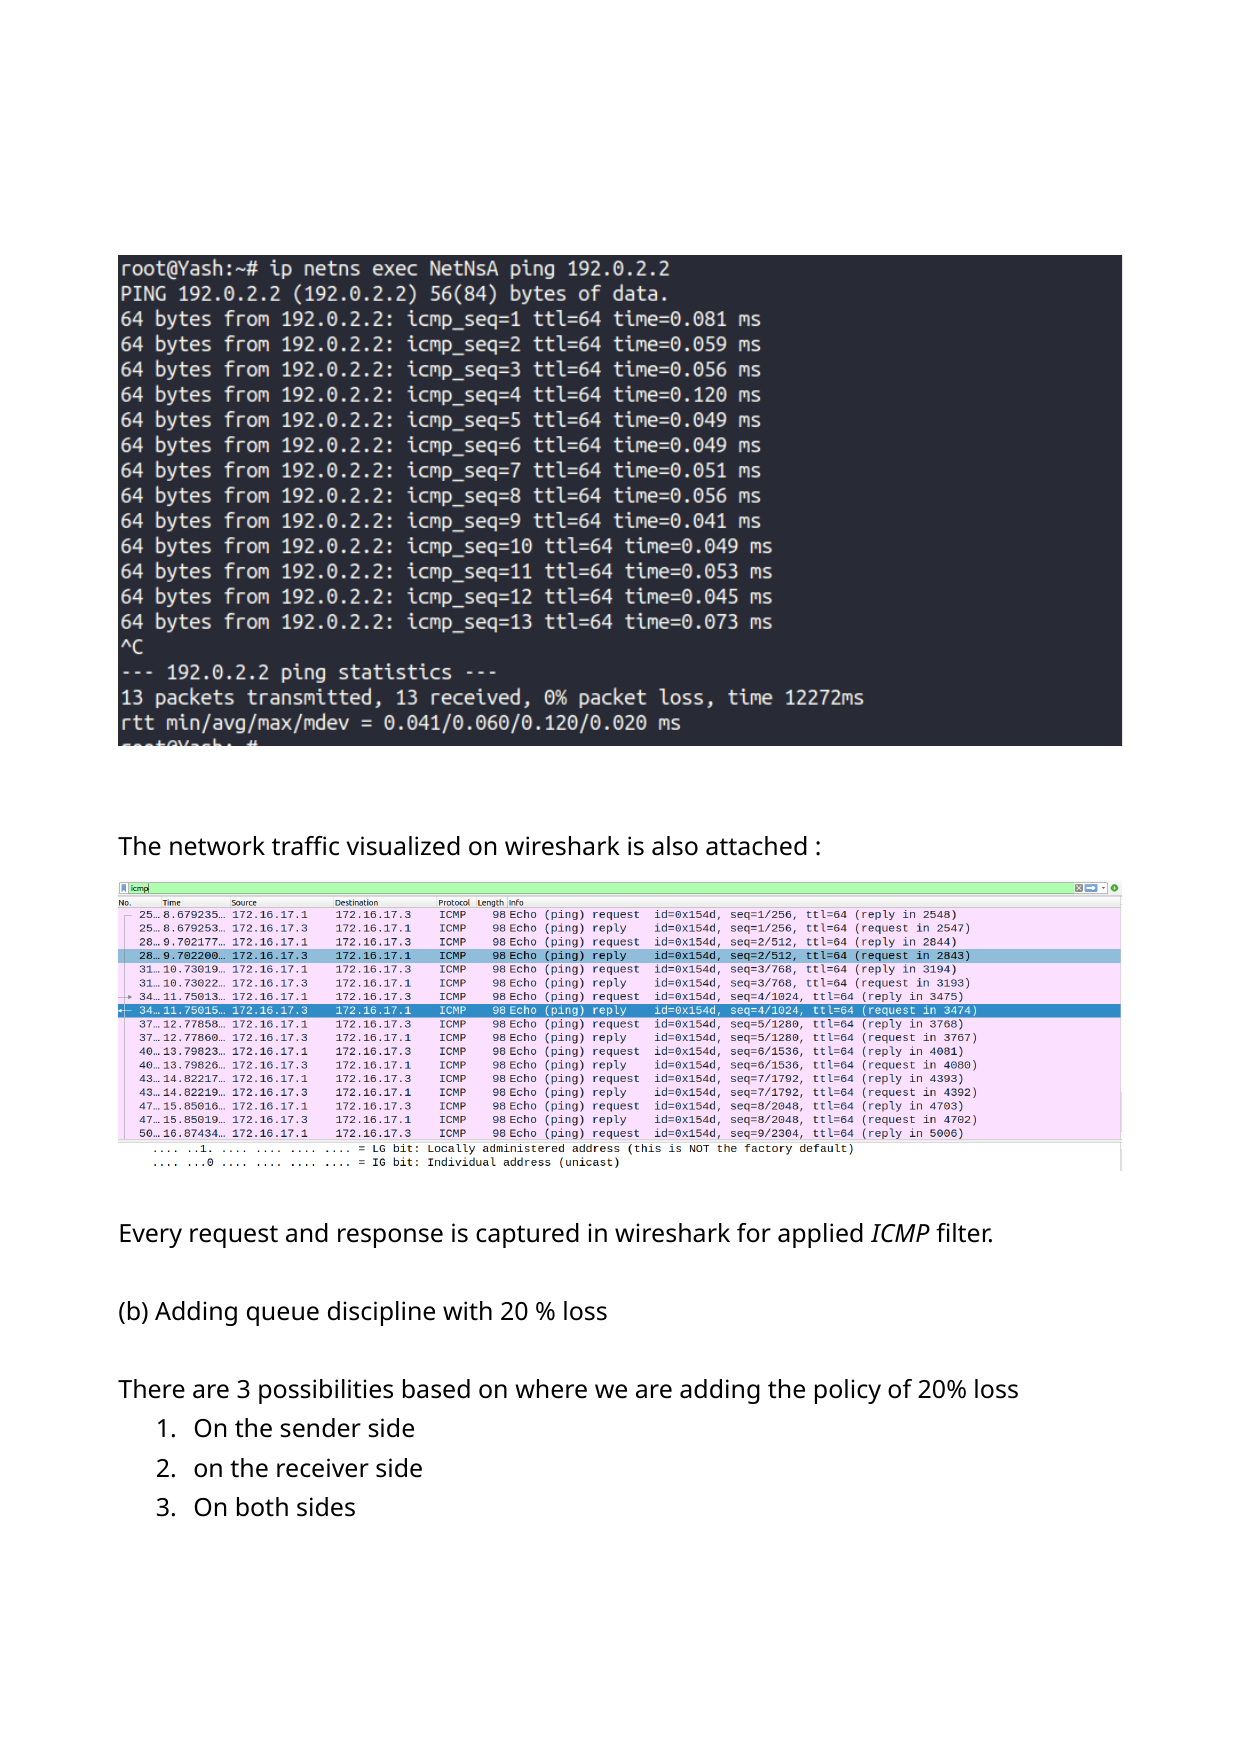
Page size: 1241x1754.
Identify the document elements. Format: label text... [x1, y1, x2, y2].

list on the receiver side [156, 1450, 1122, 1484]
picture [118, 255, 1123, 746]
text (b) Adding queue discipline with 20 % loss [118, 1293, 1122, 1328]
text The network traffic visualized on wireshark is also attached : [118, 829, 1122, 863]
picture [118, 880, 1123, 1171]
list On the sender side [156, 1411, 1122, 1445]
text There are 3 possibilities based on where we are adding the policy of 20% loss [118, 1372, 1122, 1406]
list On both sides [156, 1489, 1122, 1523]
text Every request and response is captured in wireshark for applied ICMP filter. [118, 1215, 1122, 1249]
